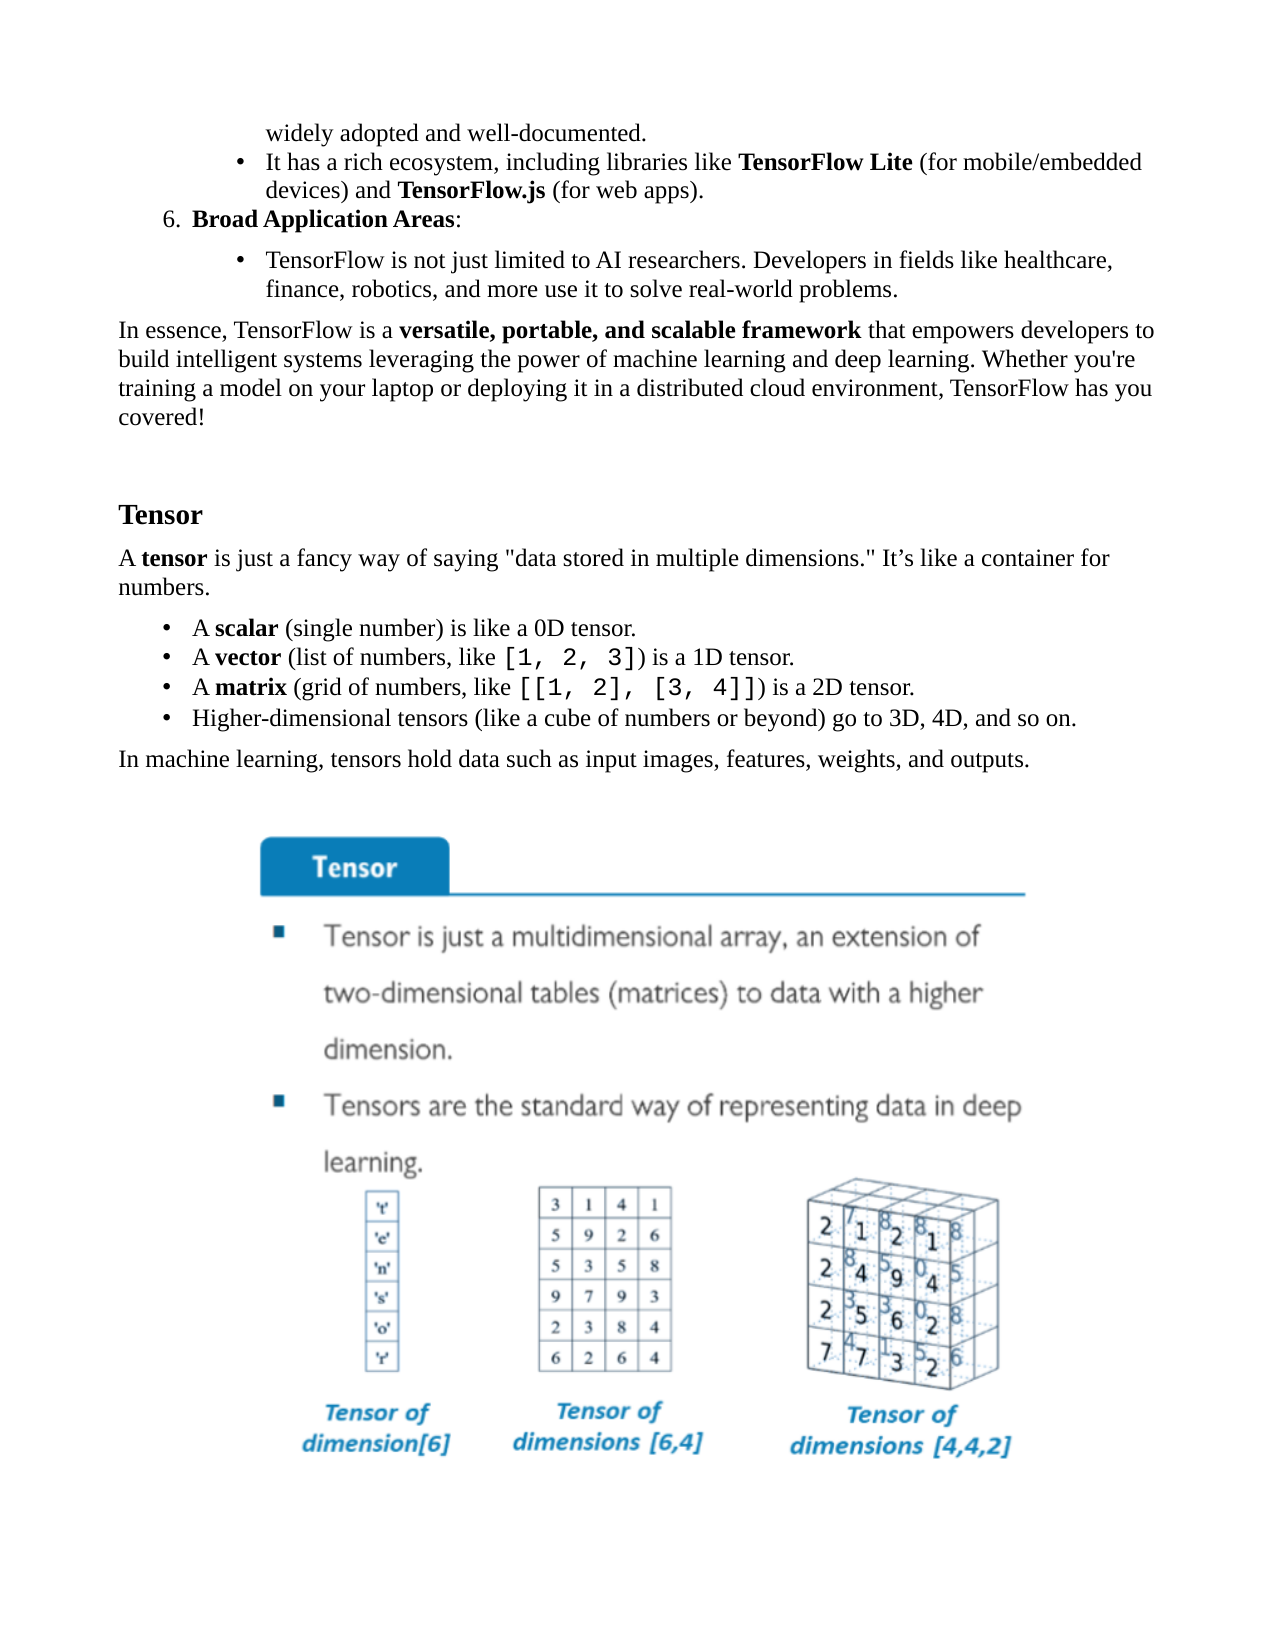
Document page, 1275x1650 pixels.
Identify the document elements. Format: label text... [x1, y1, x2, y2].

subtitle Tensor [118, 497, 1157, 530]
list A vector (list of numbers, like [1, 2, 3]) is a 1D tensor. [162, 642, 1157, 672]
text In essence, TensorFlow is a versatile, portable, and scalable framework that empowers developers to build intelligent systems leveraging the power of machine learning and deep learning. Whether you're training a model on your laptop or deploying it in a distributed cloud environment, TensorFlow has you covered! [118, 316, 1157, 431]
list It has a rich ecosystem, including libraries like TensorFlow Lite (for mobile/embedded devices) and TensorFlow.js (for web apps). [236, 147, 1157, 204]
list Broad Application Areas: [162, 204, 1157, 233]
list A scalar (single number) is like a 0D tensor. [162, 613, 1157, 642]
list Higher-dimensional tensors (like a cube of numbers or beyond) go to 3D, 4D, and so on. [162, 703, 1157, 732]
list A matrix (grid of numbers, like [[1, 2], [3, 4]]) is a 2D tensor. [162, 672, 1157, 703]
list TensorFlow is not just limited to AI researchers. Developers in fields like healthcare, finance, robotics, and more use it to solve real-world problems. [236, 246, 1157, 303]
text A tensor is just a fancy way of saying "data stored in multiple dimensions." It’s like a container for numbers. [118, 543, 1157, 600]
text In machine learning, tensors hold data such as input images, features, weights, and outputs. [118, 744, 1157, 773]
list widely adopted and well-documented. [236, 118, 1157, 147]
picture [235, 814, 1040, 1494]
